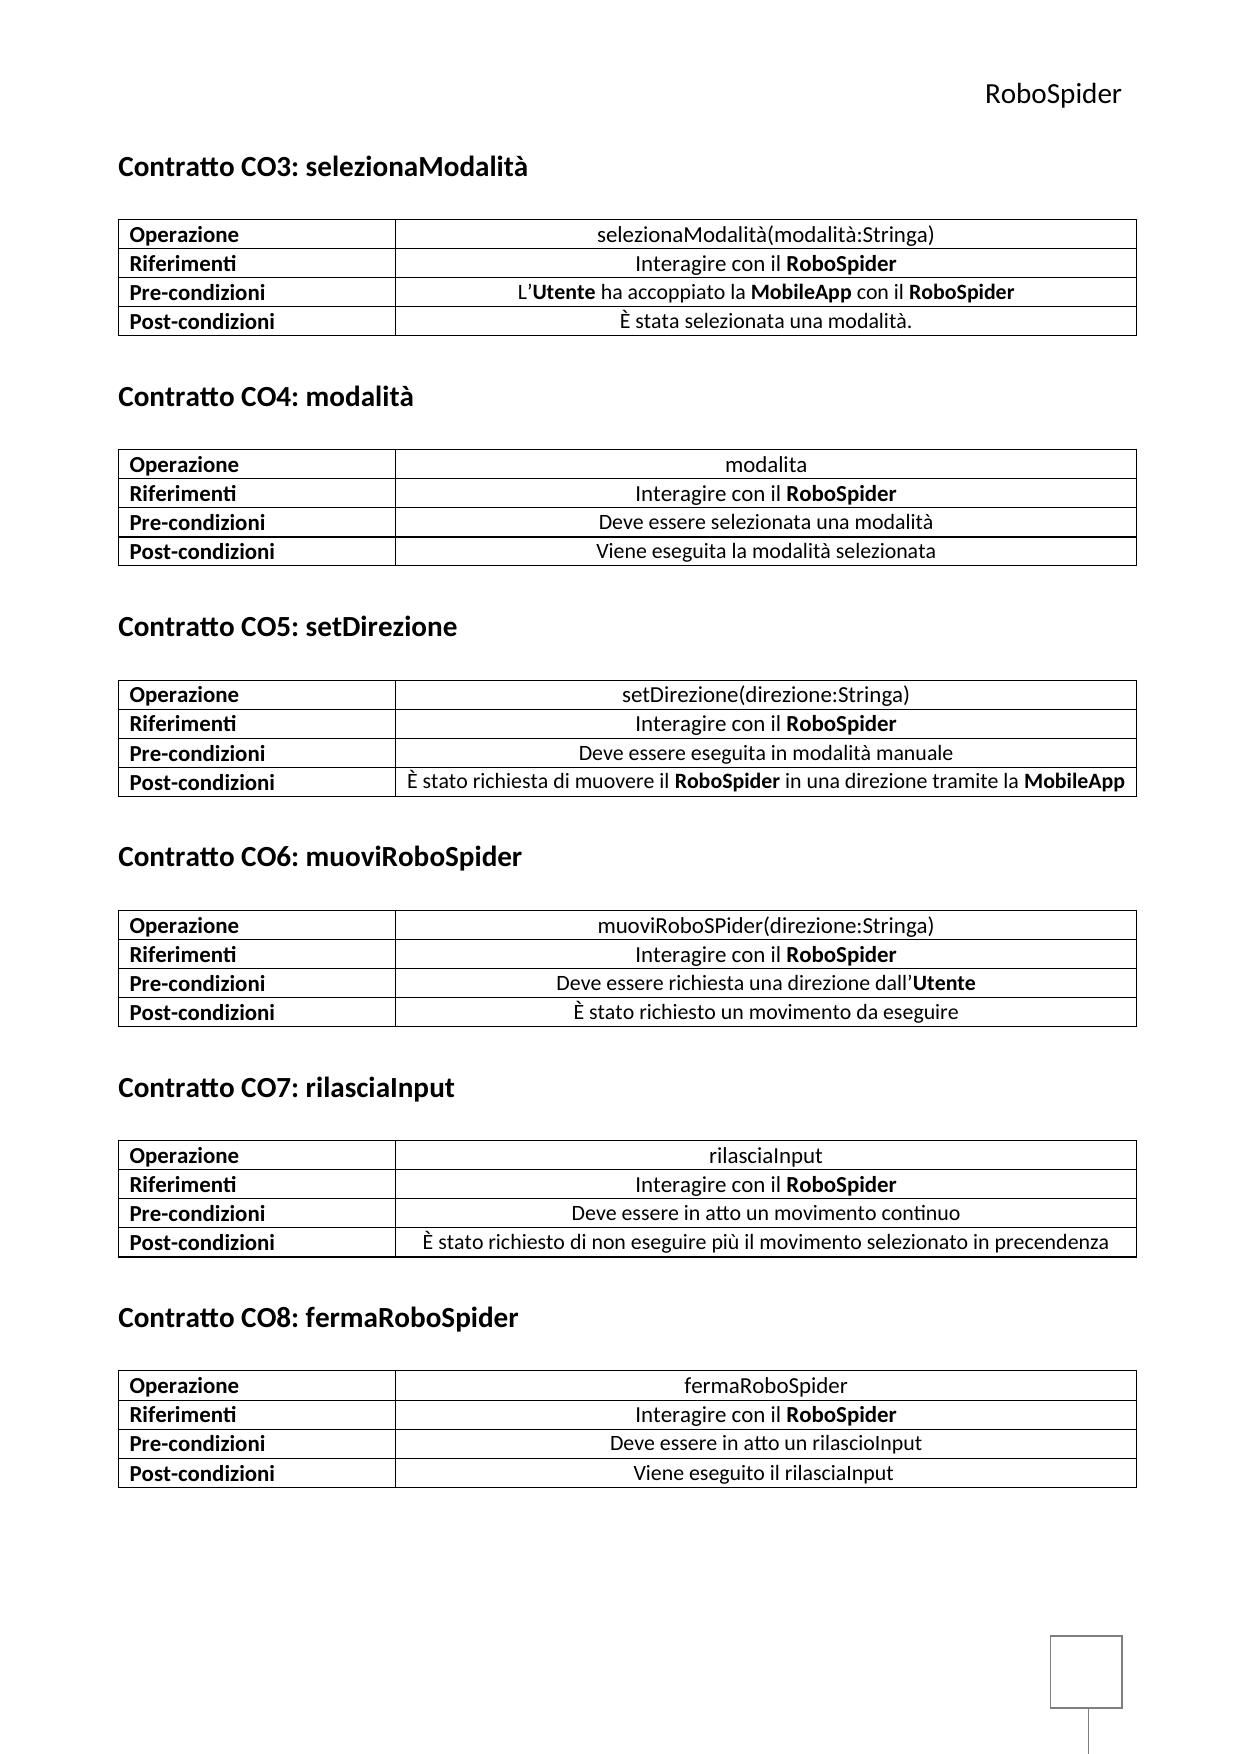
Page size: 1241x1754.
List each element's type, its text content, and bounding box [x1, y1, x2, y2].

table_cell Interagire con il RoboSpider [396, 479, 1136, 507]
text Contratto CO5: setDirezione [118, 608, 1122, 679]
table_header modalita [396, 450, 1136, 478]
table_cell Viene eseguita la modalità selezionata [396, 538, 1136, 565]
table_cell Deve essere in atto un rilascioInput [396, 1430, 1136, 1458]
table_header fermaRoboSpider [396, 1371, 1136, 1399]
table_cell Pre-condizioni [119, 278, 395, 306]
text Contratto CO7: rilasciaInput [118, 1069, 1122, 1140]
table_header setDirezione(direzione:Stringa) [396, 681, 1136, 708]
table_header Operazione [119, 681, 395, 708]
table_cell Riferimenti [119, 1170, 395, 1198]
text Contratto CO6: muoviRoboSpider [118, 838, 1122, 910]
table_cell È stato richiesta di muovere il RoboSpider in una direzione tramite la MobileApp [396, 768, 1136, 796]
table_cell Riferimenti [119, 479, 395, 507]
table_cell È stato richiesto un movimento da eseguire [396, 998, 1136, 1026]
table_cell Pre-condizioni [119, 508, 395, 536]
table_cell Interagire con il RoboSpider [396, 710, 1136, 738]
table_cell Post-condizioni [119, 998, 395, 1026]
table_header rilasciaInput [396, 1141, 1136, 1169]
table_cell Riferimenti [119, 940, 395, 968]
table_cell Pre-condizioni [119, 969, 395, 997]
table_cell È stato richiesto di non eseguire più il movimento selezionato in precendenza [396, 1228, 1136, 1256]
table_cell Post-condizioni [119, 307, 395, 335]
table_cell Interagire con il RoboSpider [396, 249, 1136, 277]
table_cell Deve essere eseguita in modalità manuale [396, 739, 1136, 767]
table_cell Post-condizioni [119, 1459, 395, 1487]
table_cell Riferimenti [119, 249, 395, 277]
table_cell Deve essere richiesta una direzione dall’Utente [396, 969, 1136, 997]
table_cell Interagire con il RoboSpider [396, 1170, 1136, 1198]
text Contratto CO4: modalità [118, 378, 1122, 449]
table_cell Riferimenti [119, 710, 395, 738]
table_cell Pre-condizioni [119, 1199, 395, 1227]
table_header muoviRoboSPider(direzione:Stringa) [396, 911, 1136, 939]
text Contratto CO3: selezionaModalità [118, 148, 1122, 219]
table_cell È stata selezionata una modalità. [396, 307, 1136, 335]
table_cell Riferimenti [119, 1401, 395, 1428]
table_cell Interagire con il RoboSpider [396, 940, 1136, 968]
table_cell Deve essere selezionata una modalità [396, 508, 1136, 536]
table_cell Post-condizioni [119, 538, 395, 565]
table_header Operazione [119, 1141, 395, 1169]
table_header Operazione [119, 1371, 395, 1399]
table_header selezionaModalità(modalità:Stringa) [396, 220, 1136, 248]
text Contratto CO8: fermaRoboSpider [118, 1299, 1122, 1335]
table_cell Post-condizioni [119, 768, 395, 796]
table_cell Pre-condizioni [119, 739, 395, 767]
table_cell Deve essere in atto un movimento continuo [396, 1199, 1136, 1227]
table_header Operazione [119, 220, 395, 248]
table_header Operazione [119, 911, 395, 939]
table_cell Pre-condizioni [119, 1430, 395, 1458]
table_cell L’Utente ha accoppiato la MobileApp con il RoboSpider [396, 278, 1136, 306]
table_cell Interagire con il RoboSpider [396, 1401, 1136, 1428]
table_cell Viene eseguito il rilasciaInput [396, 1459, 1136, 1487]
table_header Operazione [119, 450, 395, 478]
table_cell Post-condizioni [119, 1228, 395, 1256]
